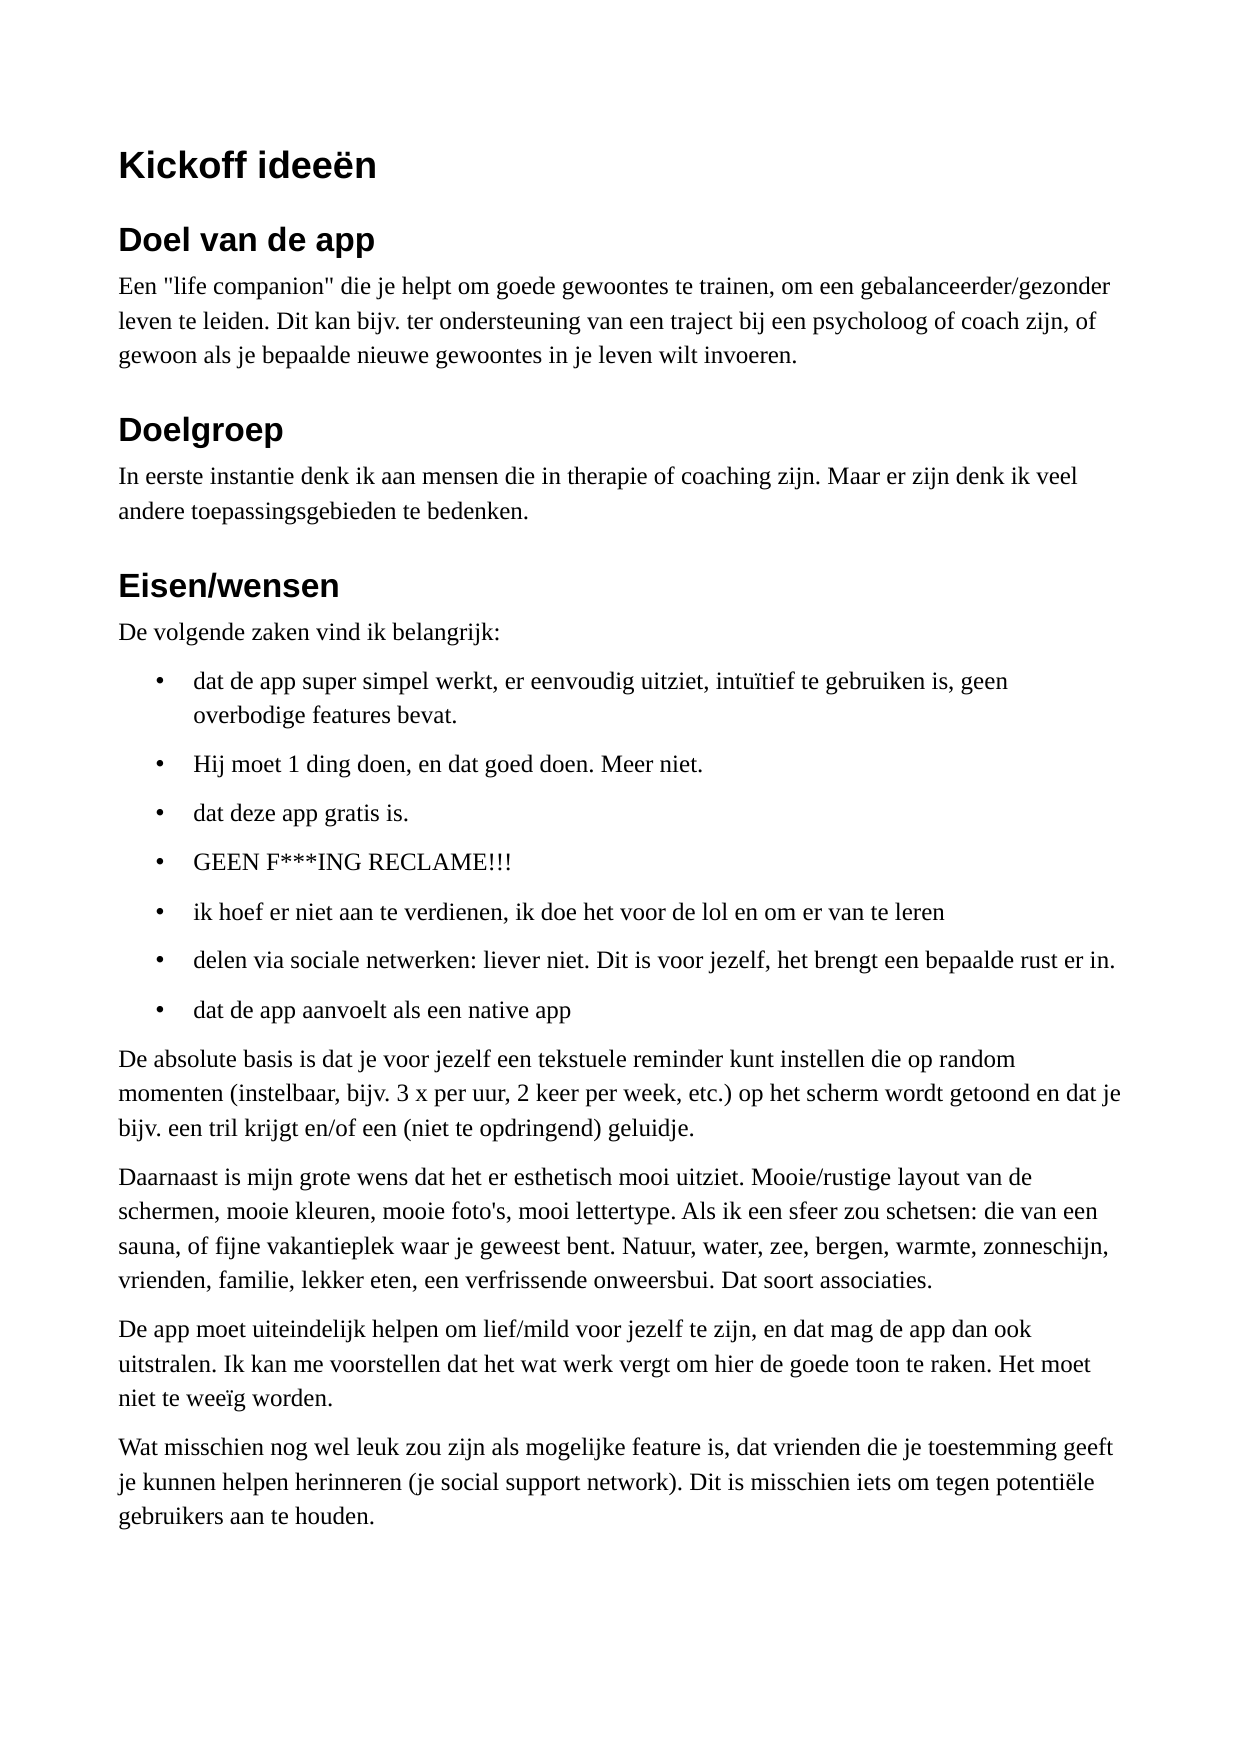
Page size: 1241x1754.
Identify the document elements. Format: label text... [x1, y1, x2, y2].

text Daarnaast is mijn grote wens dat het er esthetisch mooi uitziet. Mooie/rustige layout van de schermen, mooie kleuren, mooie foto's, mooi lettertype. Als ik een sfeer zou schetsen: die van een sauna, of fijne vakantieplek waar je geweest bent. Natuur, water, zee, bergen, warmte, zonneschijn, vrienden, familie, lekker eten, een verfrissende onweersbui. Dat soort associaties. [118, 1162, 1122, 1294]
subtitle Doelgroep [118, 410, 1122, 449]
list ik hoef er niet aan te verdienen, ik doe het voor de lol en om er van te leren [156, 897, 1122, 925]
text Een "life companion" die je helpt om goede gewoontes te trainen, om een gebalanceerder/gezonder leven te leiden. Dit kan bijv. ter ondersteuning van een traject bij een psycholoog of coach zijn, of gewoon als je bepaalde nieuwe gewoontes in je leven wilt invoeren. [118, 271, 1122, 369]
list GEEN F***ING RECLAME!!! [156, 847, 1122, 876]
text In eerste instantie denk ik aan mensen die in therapie of coaching zijn. Maar er zijn denk ik veel andere toepassingsgebieden te bedenken. [118, 461, 1122, 524]
subtitle Kickoff ideeën [118, 143, 1122, 187]
list dat deze app gratis is. [156, 798, 1122, 827]
text De absolute basis is dat je voor jezelf een tekstuele reminder kunt instellen die op random momenten (instelbaar, bijv. 3 x per uur, 2 keer per week, etc.) op het scherm wordt getoond en dat je bijv. een tril krijgt en/of een (niet te opdringend) geluidje. [118, 1044, 1122, 1141]
text Wat misschien nog wel leuk zou zijn als mogelijke feature is, dat vrienden die je toestemming geeft je kunnen helpen herinneren (je social support network). Dit is misschien iets om tegen potentiële gebruikers aan te houden. [118, 1432, 1122, 1530]
list dat de app aanvoelt als een native app [156, 995, 1122, 1023]
text De volgende zaken vind ik belangrijk: [118, 617, 1122, 646]
list dat de app super simpel werkt, er eenvoudig uitziet, intuïtief te gebruiken is, geen overbodige features bevat. [156, 666, 1122, 729]
list Hij moet 1 ding doen, en dat goed doen. Meer niet. [156, 749, 1122, 778]
subtitle Eisen/wensen [118, 566, 1122, 604]
list delen via sociale netwerken: liever niet. Dit is voor jezelf, het brengt een bepaalde rust er in. [156, 946, 1122, 974]
subtitle Doel van de app [118, 220, 1122, 259]
text De app moet uiteindelijk helpen om lief/mild voor jezelf te zijn, en dat mag de app dan ook uitstralen. Ik kan me voorstellen dat het wat werk vergt om hier de goede toon te raken. Het moet niet te weeïg worden. [118, 1314, 1122, 1412]
